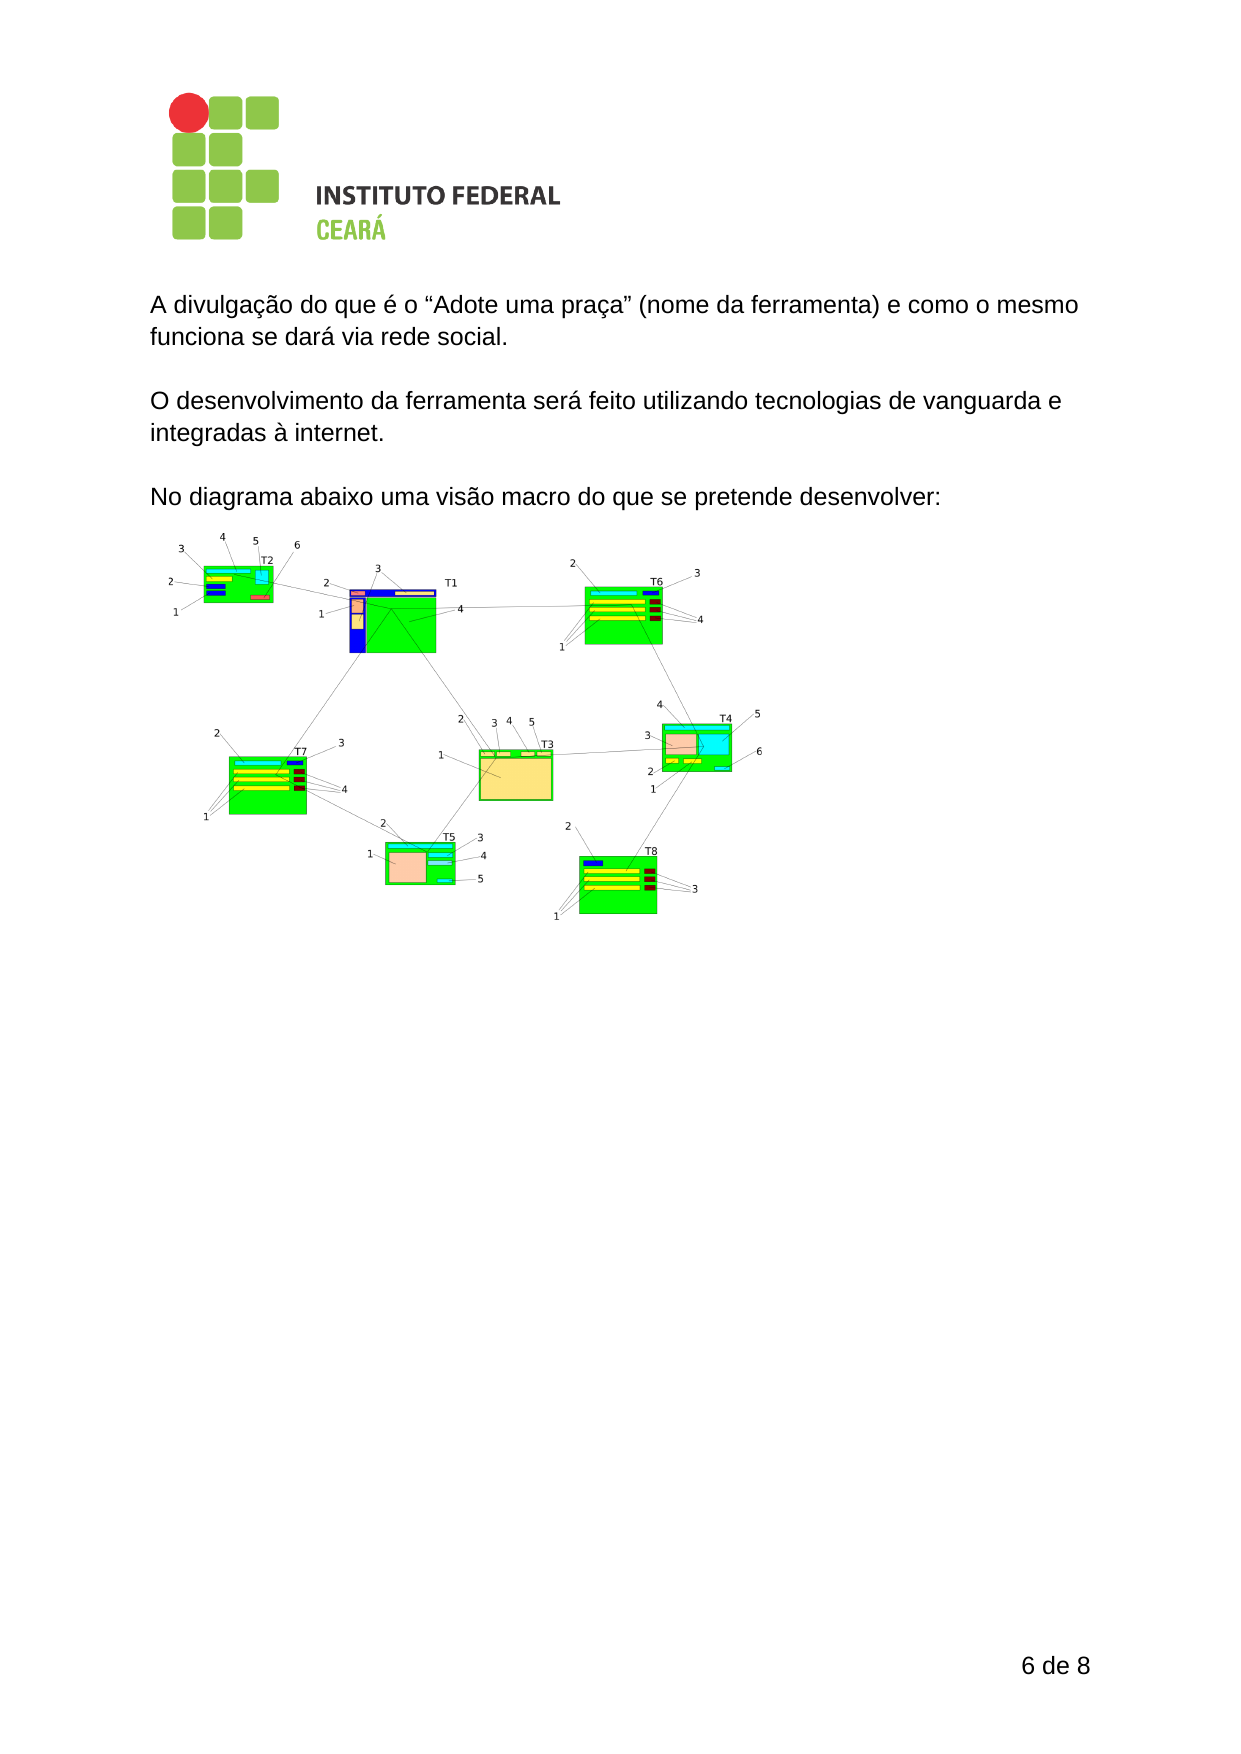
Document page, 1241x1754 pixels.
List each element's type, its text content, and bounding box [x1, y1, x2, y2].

text A divulgação do que é o “Adote uma praça” (nome da ferramenta) e como o mesmo funciona se dará via rede social. [150, 291, 1091, 351]
picture [168, 92, 561, 240]
text O desenvolvimento da ferramenta será feito utilizando tecnologias de vanguarda e integradas à internet. [150, 387, 1091, 447]
picture [168, 533, 762, 920]
text No diagrama abaixo uma visão macro do que se pretende desenvolver: [150, 483, 1091, 511]
